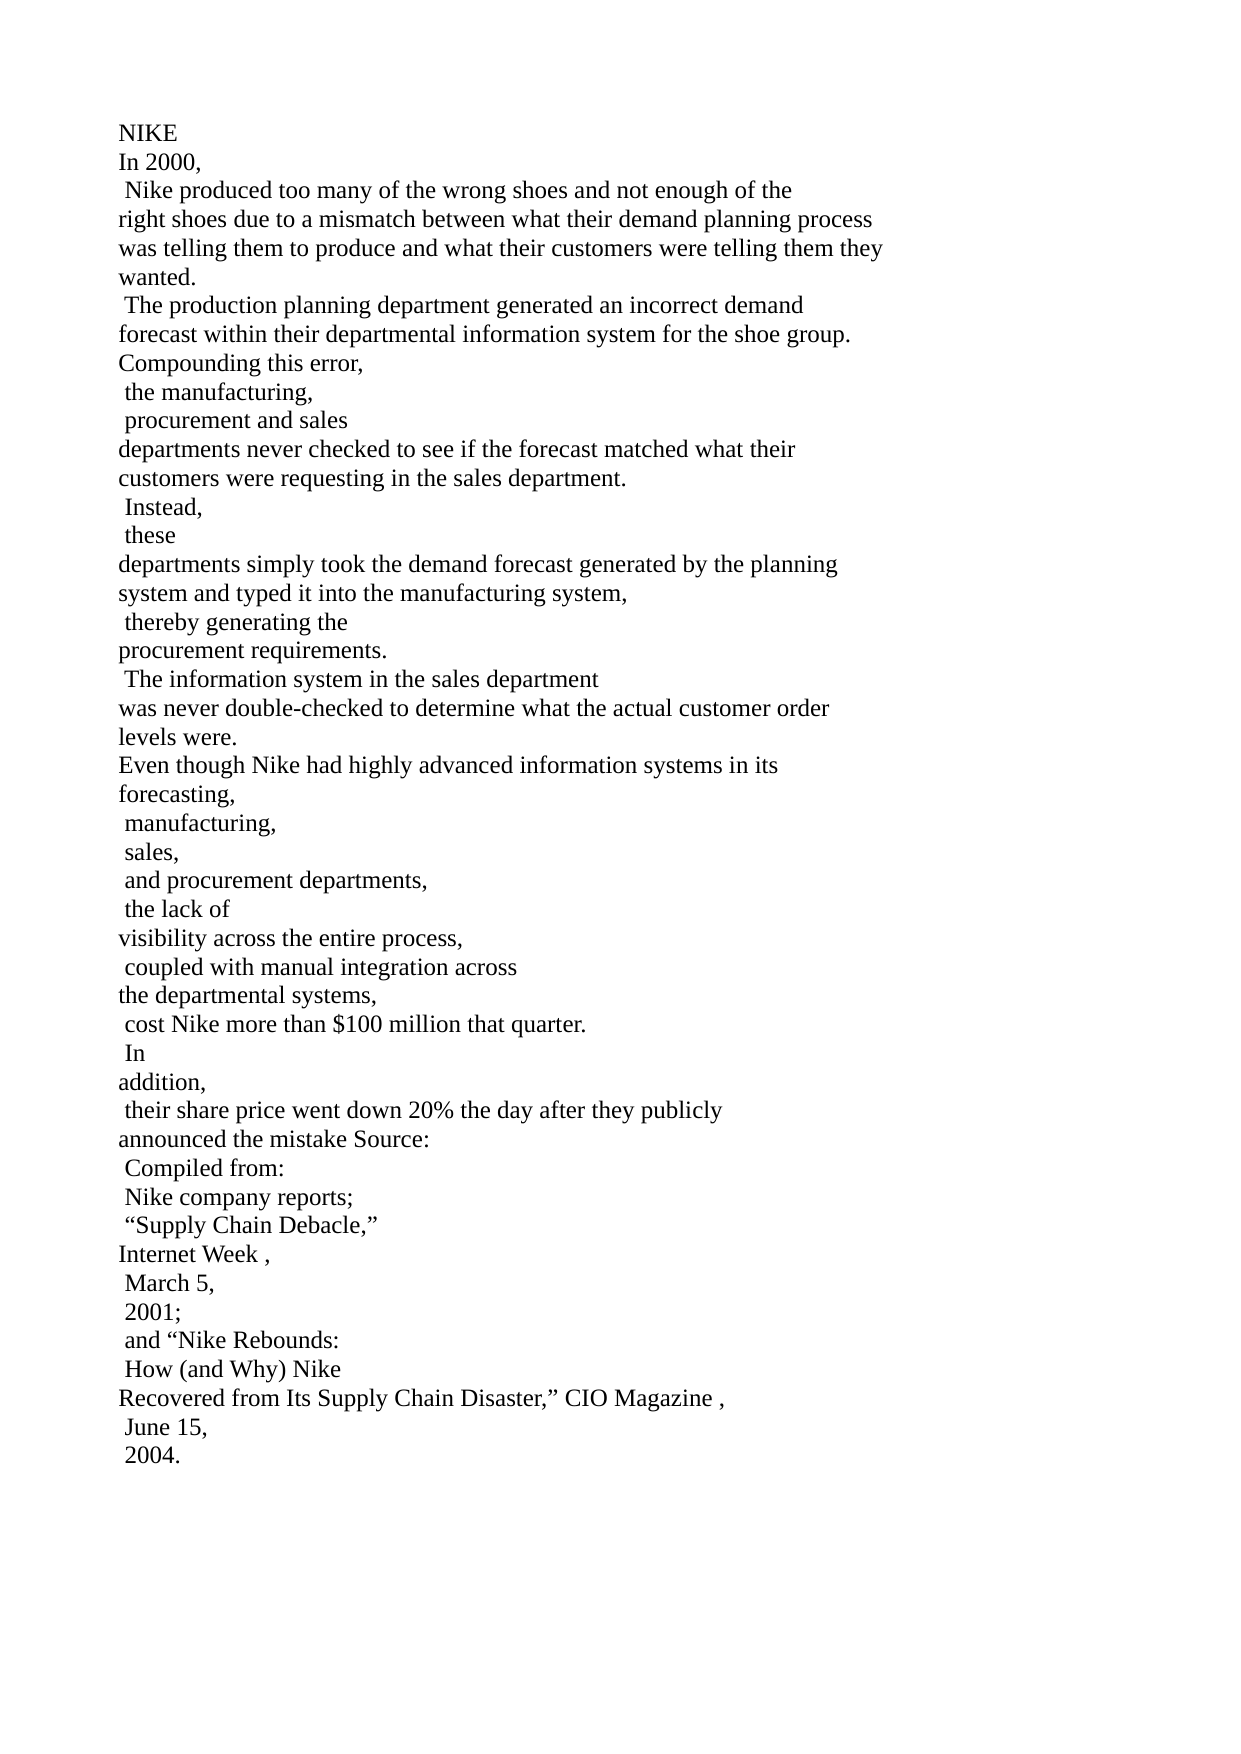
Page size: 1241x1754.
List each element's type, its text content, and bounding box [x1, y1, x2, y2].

text forecast within their departmental information system for the shoe group. [118, 319, 1122, 348]
text these [118, 521, 1122, 549]
text their share price went down 20% the day after they publicly [118, 1096, 1122, 1124]
text In 2000, [118, 147, 1122, 176]
text Nike produced too many of the wrong shoes and not enough of the [118, 176, 1122, 204]
text sales, [118, 837, 1122, 866]
text levels were. [118, 722, 1122, 751]
text Internet Week , [118, 1239, 1122, 1268]
text procurement requirements. [118, 636, 1122, 664]
text and “Nike Rebounds: [118, 1326, 1122, 1354]
text customers were requesting in the sales department. [118, 463, 1122, 492]
text Nike company reports; [118, 1182, 1122, 1211]
text Compiled from: [118, 1153, 1122, 1182]
text NIKE [118, 118, 1122, 147]
text visibility across the entire process, [118, 923, 1122, 952]
text cost Nike more than $100 million that quarter. [118, 1009, 1122, 1038]
text the departmental systems, [118, 981, 1122, 1009]
text announced the mistake Source: [118, 1124, 1122, 1153]
text the lack of [118, 894, 1122, 923]
text How (and Why) Nike [118, 1354, 1122, 1383]
text Even though Nike had highly advanced information systems in its [118, 751, 1122, 779]
text forecasting, [118, 779, 1122, 808]
text and procurement departments, [118, 866, 1122, 894]
text addition, [118, 1067, 1122, 1096]
text departments never checked to see if the forecast matched what their [118, 434, 1122, 463]
text wanted. [118, 262, 1122, 291]
text was never double-checked to determine what the actual customer order [118, 693, 1122, 722]
text the manufacturing, [118, 377, 1122, 406]
text right shoes due to a mismatch between what their demand planning process [118, 204, 1122, 233]
text departments simply took the demand forecast generated by the planning [118, 549, 1122, 578]
text The production planning department generated an incorrect demand [118, 291, 1122, 319]
text was telling them to produce and what their customers were telling them they [118, 233, 1122, 262]
text In [118, 1038, 1122, 1067]
text The information system in the sales department [118, 664, 1122, 693]
text manufacturing, [118, 808, 1122, 837]
text March 5, [118, 1268, 1122, 1297]
text Compounding this error, [118, 348, 1122, 377]
text system and typed it into the manufacturing system, [118, 578, 1122, 607]
text Instead, [118, 492, 1122, 521]
text coupled with manual integration across [118, 952, 1122, 981]
text thereby generating the [118, 607, 1122, 636]
text 2004. [118, 1441, 1122, 1469]
text June 15, [118, 1412, 1122, 1441]
text Recovered from Its Supply Chain Disaster,” CIO Magazine , [118, 1383, 1122, 1412]
text 2001; [118, 1297, 1122, 1326]
text “Supply Chain Debacle,” [118, 1211, 1122, 1239]
text procurement and sales [118, 406, 1122, 434]
